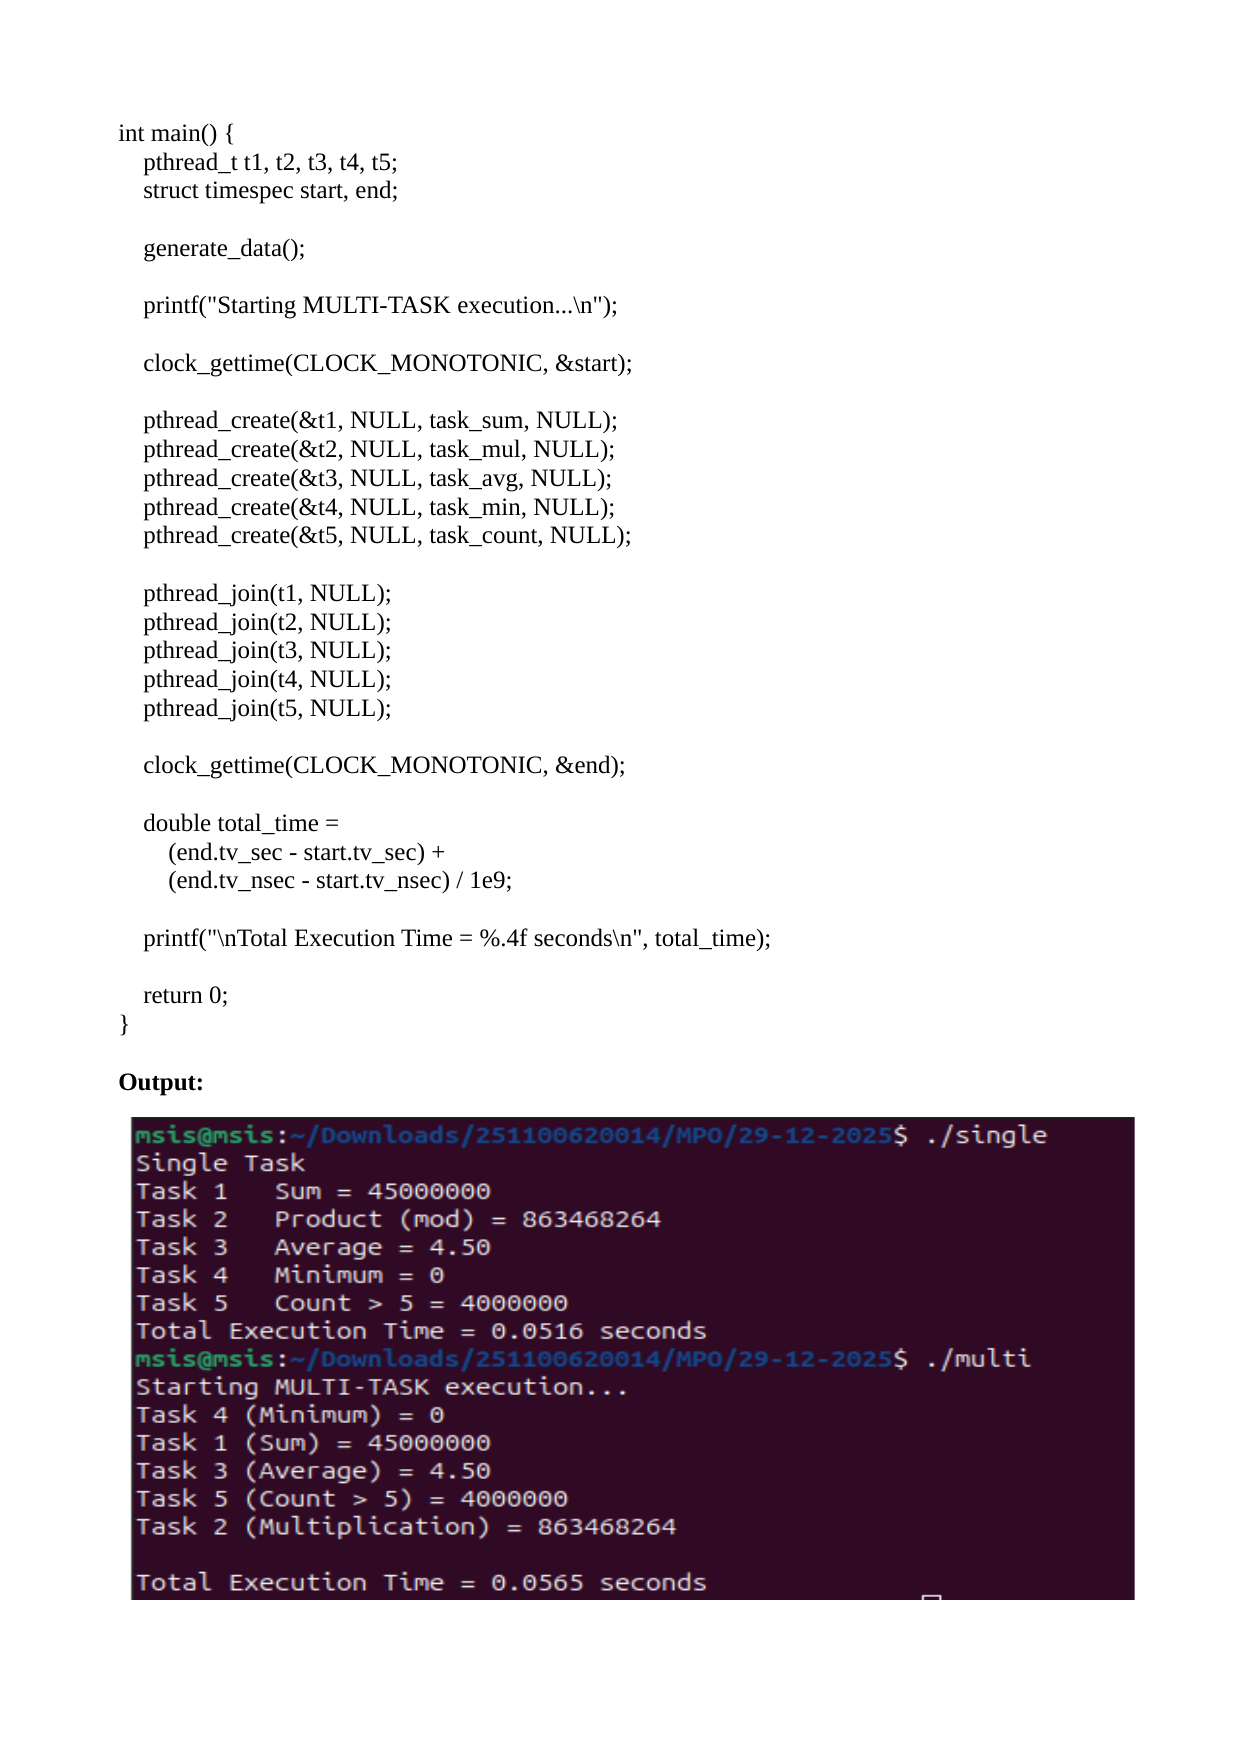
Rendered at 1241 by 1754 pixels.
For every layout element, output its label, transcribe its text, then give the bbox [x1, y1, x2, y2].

text generate_data(); [118, 233, 1122, 262]
text clock_gettime(CLOCK_MONOTONIC, &end); [118, 751, 1122, 779]
text pthread_t t1, t2, t3, t4, t5; [118, 147, 1122, 176]
text return 0; [118, 981, 1122, 1009]
text pthread_create(&t3, NULL, task_avg, NULL); [118, 463, 1122, 492]
text double total_time = [118, 808, 1122, 837]
picture [130, 1117, 1135, 1600]
text printf("\nTotal Execution Time = %.4f seconds\n", total_time); [118, 923, 1122, 952]
text pthread_create(&t1, NULL, task_sum, NULL); [118, 406, 1122, 434]
text clock_gettime(CLOCK_MONOTONIC, &start); [118, 348, 1122, 377]
text int main() { [118, 118, 1122, 147]
text } [118, 1009, 1122, 1038]
text pthread_create(&t2, NULL, task_mul, NULL); [118, 434, 1122, 463]
text pthread_join(t4, NULL); [118, 664, 1122, 693]
text Output: [118, 1067, 1122, 1096]
text printf("Starting MULTI-TASK execution...\n"); [118, 291, 1122, 319]
text pthread_join(t5, NULL); [118, 693, 1122, 722]
text pthread_create(&t4, NULL, task_min, NULL); [118, 492, 1122, 521]
text pthread_join(t3, NULL); [118, 636, 1122, 664]
text pthread_create(&t5, NULL, task_count, NULL); [118, 521, 1122, 549]
text struct timespec start, end; [118, 176, 1122, 204]
text (end.tv_sec - start.tv_sec) + [118, 837, 1122, 866]
text (end.tv_nsec - start.tv_nsec) / 1e9; [118, 866, 1122, 894]
text pthread_join(t2, NULL); [118, 607, 1122, 636]
text pthread_join(t1, NULL); [118, 578, 1122, 607]
